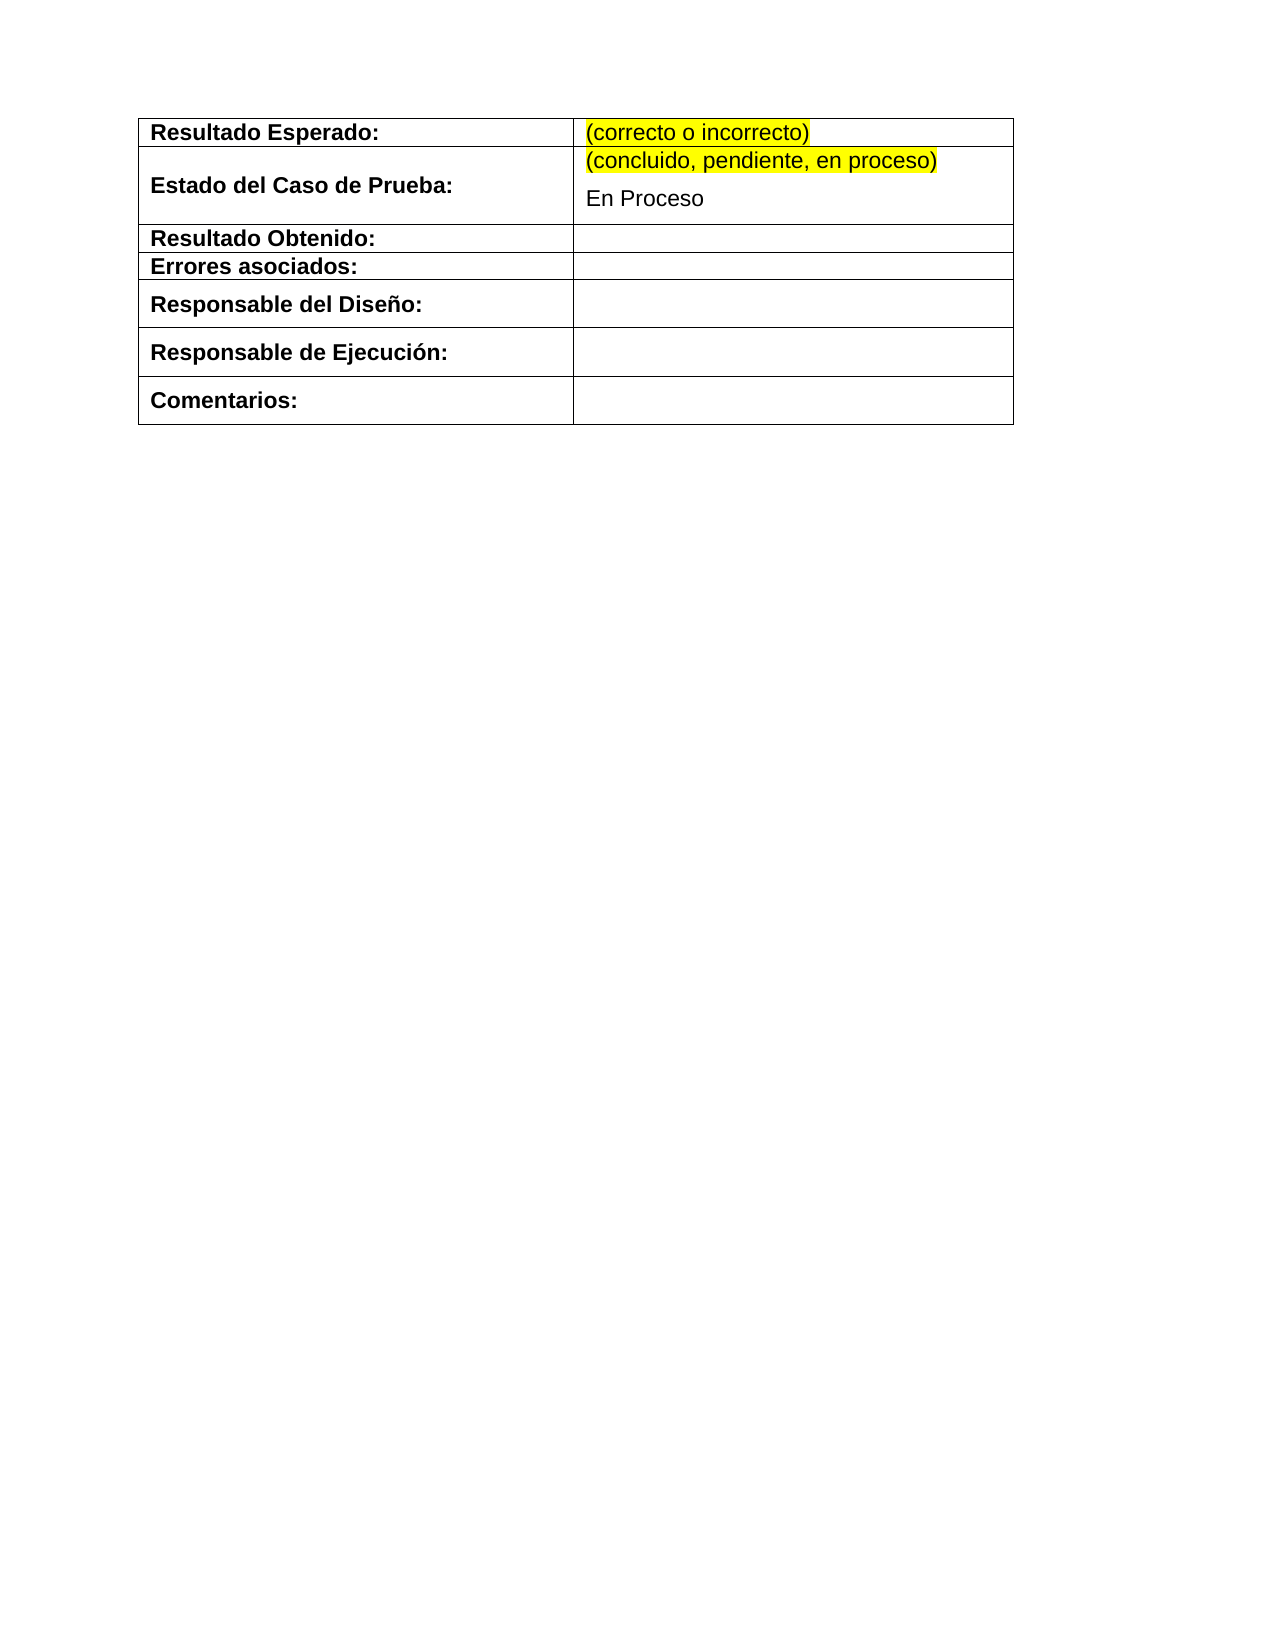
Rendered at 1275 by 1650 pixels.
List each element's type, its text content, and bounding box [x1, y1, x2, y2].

table_cell Responsable del Diseño: [139, 280, 573, 327]
table_cell Errores asociados: [139, 253, 573, 279]
table_cell Resultado Esperado: [139, 119, 573, 146]
table_cell (concluido, pendiente, en proceso) En Proceso [574, 147, 1013, 224]
table_cell [574, 377, 1013, 424]
table_cell Resultado Obtenido: [139, 225, 573, 252]
table_cell [574, 328, 1013, 376]
table_cell [574, 253, 1013, 279]
table_cell [574, 280, 1013, 327]
table_cell [574, 225, 1013, 252]
table_cell Estado del Caso de Prueba: [139, 147, 573, 224]
table_cell (correcto o incorrecto) [574, 119, 1013, 146]
table_cell Comentarios: [139, 377, 573, 424]
table_cell Responsable de Ejecución: [139, 328, 573, 376]
